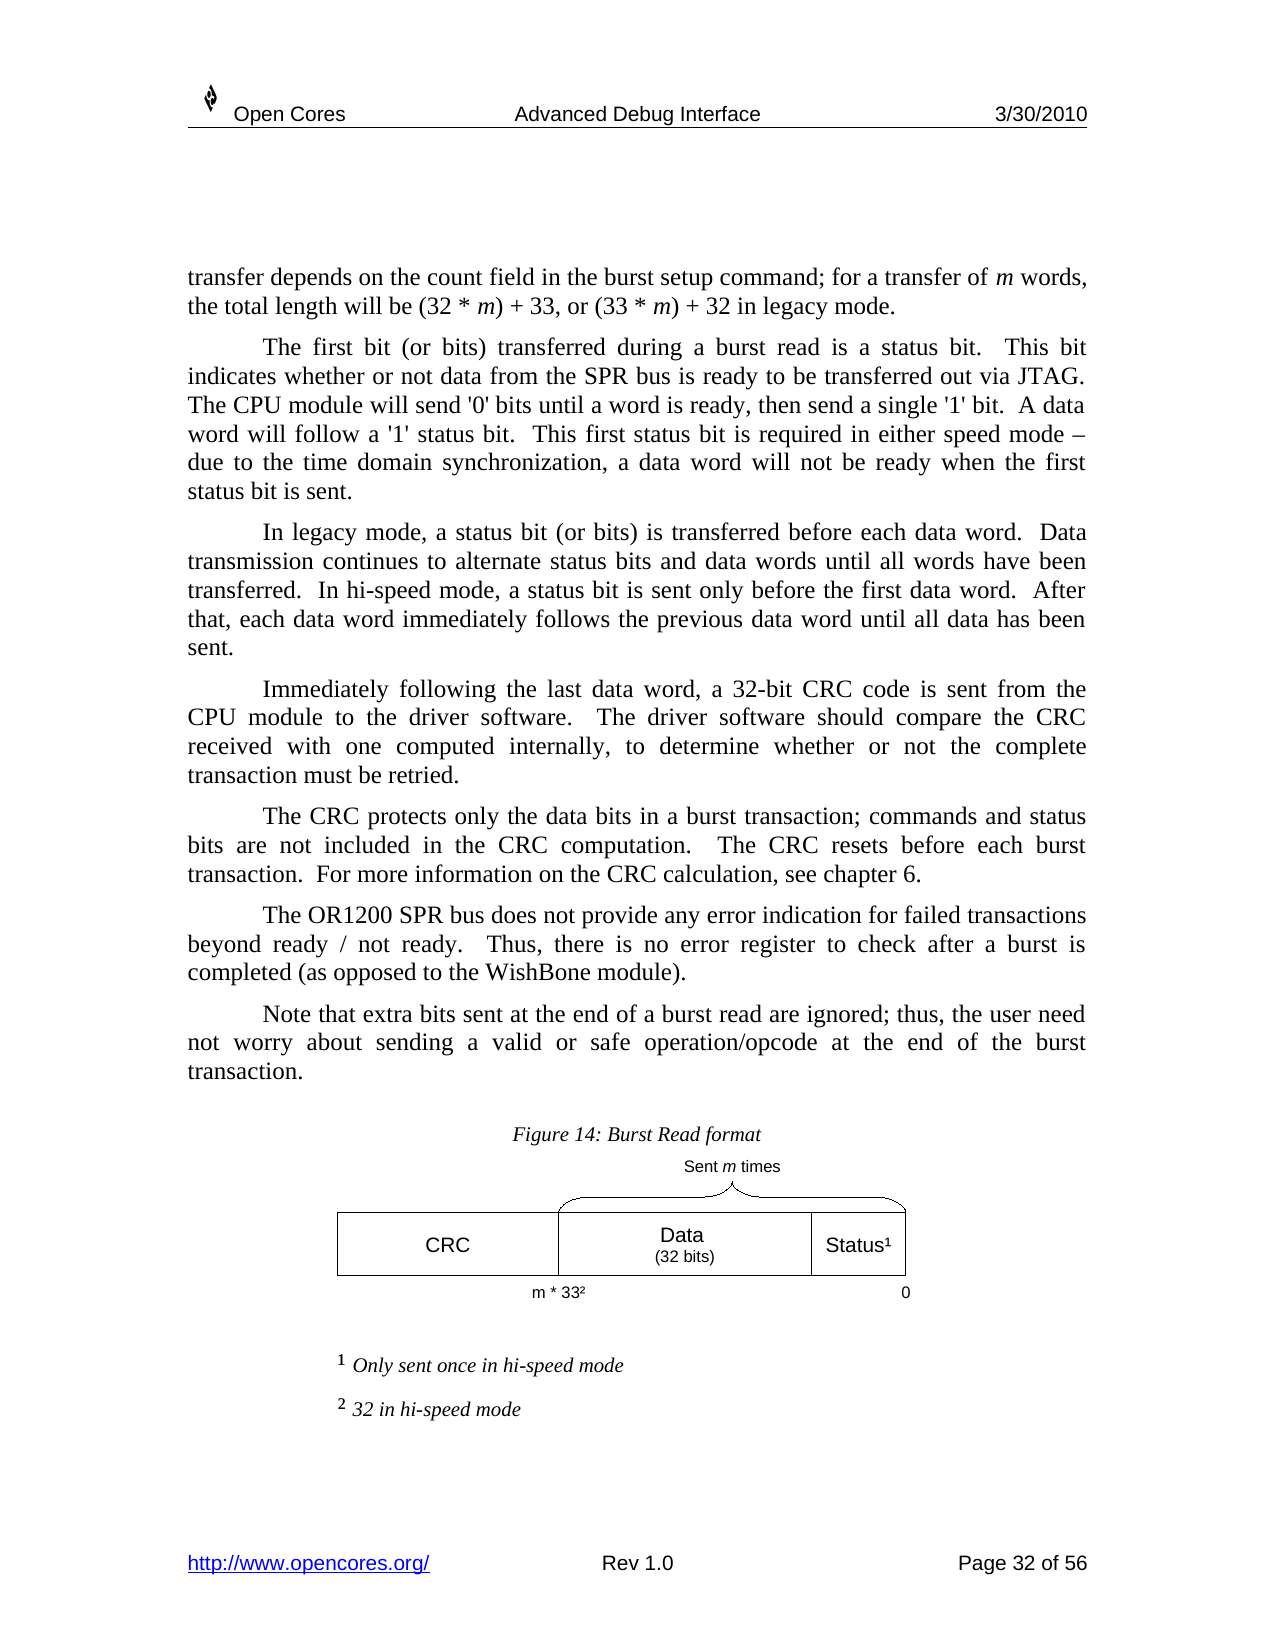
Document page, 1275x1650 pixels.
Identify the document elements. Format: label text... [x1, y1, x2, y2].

text In legacy mode, a status bit (or bits) is transferred before each data word. Data transmission continues to alternate status bits and data words until all words have been transferred. In hi-speed mode, a status bit is sent only before the first data word. After that, each data word immediately follows the previous data word until all data has been sent. [187, 517, 1087, 661]
text ² 32 in hi-speed mode [337, 1391, 938, 1422]
text The first bit (or bits) transferred during a burst read is a status bit. This bit indicates whether or not data from the SPR bus is ready to be transferred out via JTAG. The CPU module will send '0' bits until a word is ready, then send a single '1' bit. A data word will follow a '1' status bit. This first status bit is required in either speed mode – due to the time domain synchronization, a data word will not be ready when the first status bit is sent. [187, 332, 1087, 505]
text Note that extra bits sent at the end of a burst read are ignored; thus, the user need not worry about sending a valid or safe operation/opcode at the end of the burst transaction. [187, 999, 1087, 1085]
text transfer depends on the count field in the burst setup command; for a transfer of m words, the total length will be (32 * m) + 33, or (33 * m) + 32 in legacy mode. [187, 262, 1087, 320]
text Figure 14: Burst Read format [337, 1122, 938, 1146]
text The OR1200 SPR bus does not provide any error indication for failed transactions beyond ready / not ready. Thus, there is no error register to check after a burst is completed (as opposed to the WishBone module). [187, 900, 1087, 986]
text Immediately following the last data word, a 32-bit CRC code is sent from the CPU module to the driver software. The driver software should compare the CRC received with one computed internally, to determine whether or not the complete transaction must be retried. [187, 674, 1087, 789]
text ¹ Only sent once in hi-speed mode [337, 1347, 938, 1378]
text The CRC protects only the data bits in a burst transaction; commands and status bits are not included in the CRC computation. The CRC resets before each burst transaction. For more information on the CRC calculation, see chapter 6. [187, 801, 1087, 887]
